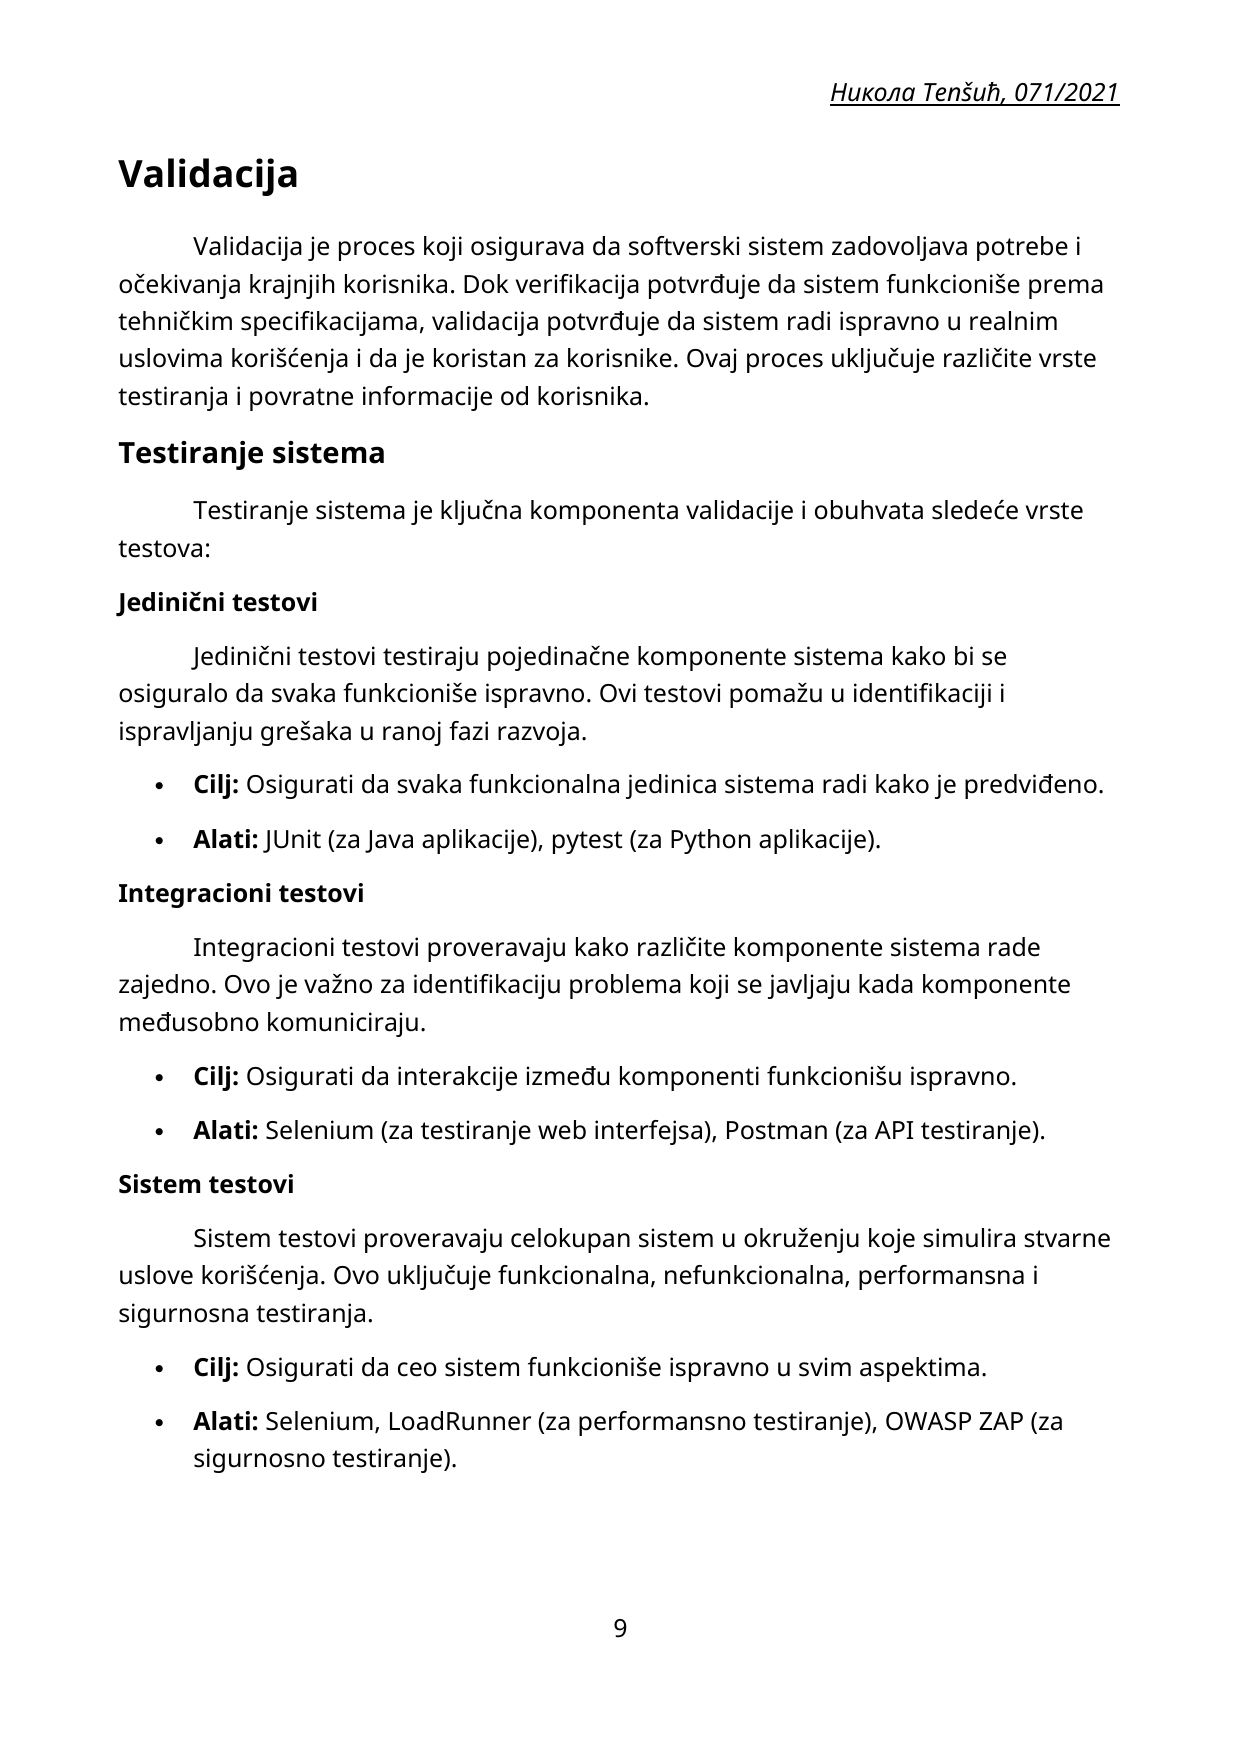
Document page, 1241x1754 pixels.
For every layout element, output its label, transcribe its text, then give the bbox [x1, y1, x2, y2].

list Alati: JUnit (za Java aplikacije), pytest (za Python aplikacije). [156, 821, 1122, 855]
list Alati: Selenium, LoadRunner (za performansno testiranje), OWASP ZAP (za sigurnosno testiranje). [156, 1403, 1122, 1475]
text Testiranje sistema je ključna komponenta validacije i obuhvata sledeće vrste testova: [118, 493, 1122, 564]
text Integracioni testovi proveravaju kako različite komponente sistema rade zajedno. Ovo je važno za identifikaciju problema koji se javljaju kada komponente međusobno komuniciraju. [118, 929, 1122, 1038]
text Sistem testovi proveravaju celokupan sistem u okruženju koje simulira stvarne uslove korišćenja. Ovo uključuje funkcionalna, nefunkcionalna, performansna i sigurnosna testiranja. [118, 1220, 1122, 1329]
subtitle Jedinični testovi [118, 584, 1122, 618]
subtitle Testiranje sistema [118, 432, 1122, 472]
subtitle Sistem testovi [118, 1166, 1122, 1200]
list Cilj: Osigurati da svaka funkcionalna jedinica sistema radi kako je predviđeno. [156, 767, 1122, 801]
list Cilj: Osigurati da interakcije između komponenti funkcionišu ispravno. [156, 1058, 1122, 1092]
list Alati: Selenium (za testiranje web interfejsa), Postman (za API testiranje). [156, 1112, 1122, 1146]
list Cilj: Osigurati da ceo sistem funkcioniše ispravno u svim aspektima. [156, 1349, 1122, 1383]
subtitle Validacija [118, 148, 1122, 199]
subtitle Integracioni testovi [118, 875, 1122, 909]
text Jedinični testovi testiraju pojedinačne komponente sistema kako bi se osiguralo da svaka funkcioniše ispravno. Ovi testovi pomažu u identifikaciji i ispravljanju grešaka u ranoj fazi razvoja. [118, 638, 1122, 747]
text Validacija je proces koji osigurava da softverski sistem zadovoljava potrebe i očekivanja krajnjih korisnika. Dok verifikacija potvrđuje da sistem funkcioniše prema tehničkim specifikacijama, validacija potvrđuje da sistem radi ispravno u realnim uslovima korišćenja i da je koristan za korisnike. Ovaj proces uključuje različite vrste testiranja i povratne informacije od korisnika. [118, 229, 1122, 412]
